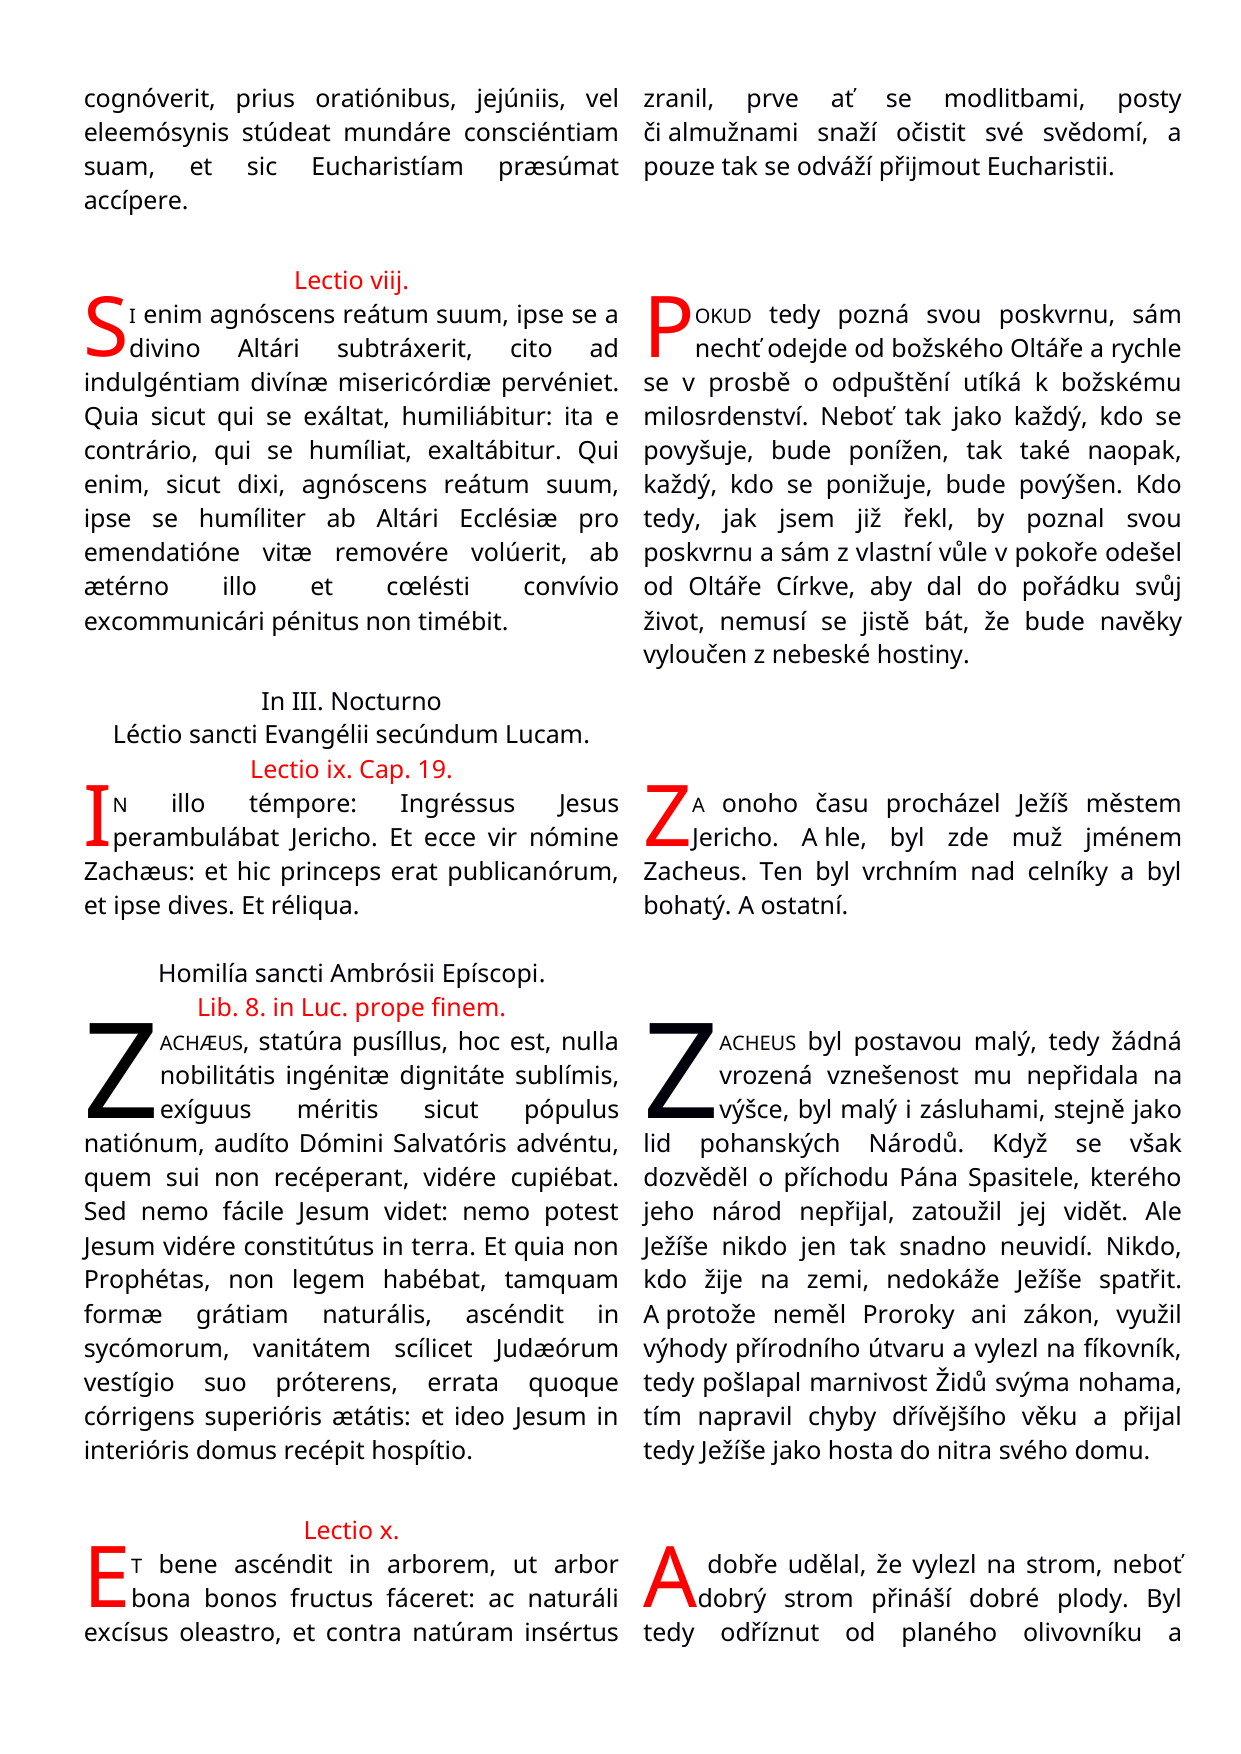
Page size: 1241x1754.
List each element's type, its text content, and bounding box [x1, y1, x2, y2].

table_cell zranil, prve ať se modlitbami, posty či almužnami snaží očistit své svědomí, a pouze tak se odváží přijmout Eucharistii. [631, 74, 1194, 257]
table_cell cognóverit‚ prius oratiónibus, jejúniis‚ vel eleemósynis stúdeat mundáre consciéntiam suam, et sic Eucharistíam præsúmat accípere. [72, 74, 631, 257]
table_cell Lectio viij. Si enim agnóscens reátum suum, ipse se a divino Altári subtráxerit, cito ad indulgéntiam divínæ misericórdiæ pervéniet. Quia sicut qui se exáltat, humiliábitur: ita e contrário, qui se humíliat‚ exaltábitur. Qui enim, sicut dixi, agnóscens reátum suum, ipse se humíliter ab Altári Ecclésiæ pro emendatióne vitæ removére volúerit, ab ætérno illo et cœlésti convívio excommunicári pénitus non timébit. [72, 257, 631, 677]
table_cell In III. Nocturno Léctio sancti Evangélii secúndum Lucam. Lectio ix. Cap. 19. In illo témpore: Ingréssus Jesus perambulábat Jericho. Et ecce vir nómine Zachæus: et hic princeps erat publicanórum, et ipse dives. Et réliqua. Homilía sancti Ambrósii Epíscopi. Lib. 8. in Luc. prope finem. Zachæus‚ statúra pusíllus, hoc est, nulla nobilitátis ingénitæ dignitáte sublímis, exíguus méritis sicut pópulus natiónum, audíto Dómini Salvatóris advéntu, quem sui non recéperant, vidére cupiébat. Sed nemo fácile Jesum videt: nemo potest Jesum vidére constitútus in terra. Et quia non Prophétas, non legem habébat, tamquam formæ grátiam naturális, ascéndit in sycómorum, vanitátem scílicet Judæórum vestígio suo próterens, errata quoque córrigens superióris ætátis: et ideo Jesum in interióris domus recépit hospítio. [72, 677, 631, 1507]
table_cell Lectio x. Et bene ascéndit in arborem, ut arbor bona bonos fructus fáceret: ac naturáli excísus oleastro, et contra natúram insértus [72, 1507, 631, 1655]
table_cell Pokud tedy pozná svou poskvrnu, sám nechť odejde od božského Oltáře a rychle se v prosbě o odpuštění utíká k božskému milosrdenství. Neboť tak jako každý, kdo se povyšuje, bude ponížen, tak také naopak, každý, kdo se ponižuje, bude povýšen. Kdo tedy, jak jsem již řekl, by poznal svou poskvrnu a sám z vlastní vůle v pokoře odešel od Oltáře Církve, aby dal do pořádku svůj život, nemusí se jistě bát, že bude navěky vyloučen z nebeské hostiny. [631, 257, 1194, 677]
table_cell A dobře udělal, že vylezl na strom, neboť dobrý strom přináší dobré plody. Byl tedy odříznut od planého olivovníku a [631, 1507, 1194, 1655]
table_cell Za onoho času procházel Ježíš městem Jericho. A hle, byl zde muž jménem Zacheus. Ten byl vrchním nad celníky a byl bohatý. A ostatní. Zacheus byl postavou malý, tedy žádná vrozená vznešenost mu nepřidala na výšce, byl malý i zásluhami, stejně jako lid pohans­kých Národů. Když se však dozvěděl o příchodu Pána Spasitele, kterého jeho národ nepřijal, zatoužil jej vidět. Ale Ježíše nikdo jen tak snadno neuvidí. Nikdo, kdo žije na zemi, nedokáže Ježíše spatřit. A protože neměl Proroky ani zákon, využil výhody přírodního útvaru a vylezl na fíkovník, tedy pošlapal marnivost Židů svýma nohama, tím napravil chyby dřívějšího věku a přijal tedy Ježíše jako hosta do nitra svého domu. [631, 677, 1194, 1507]
